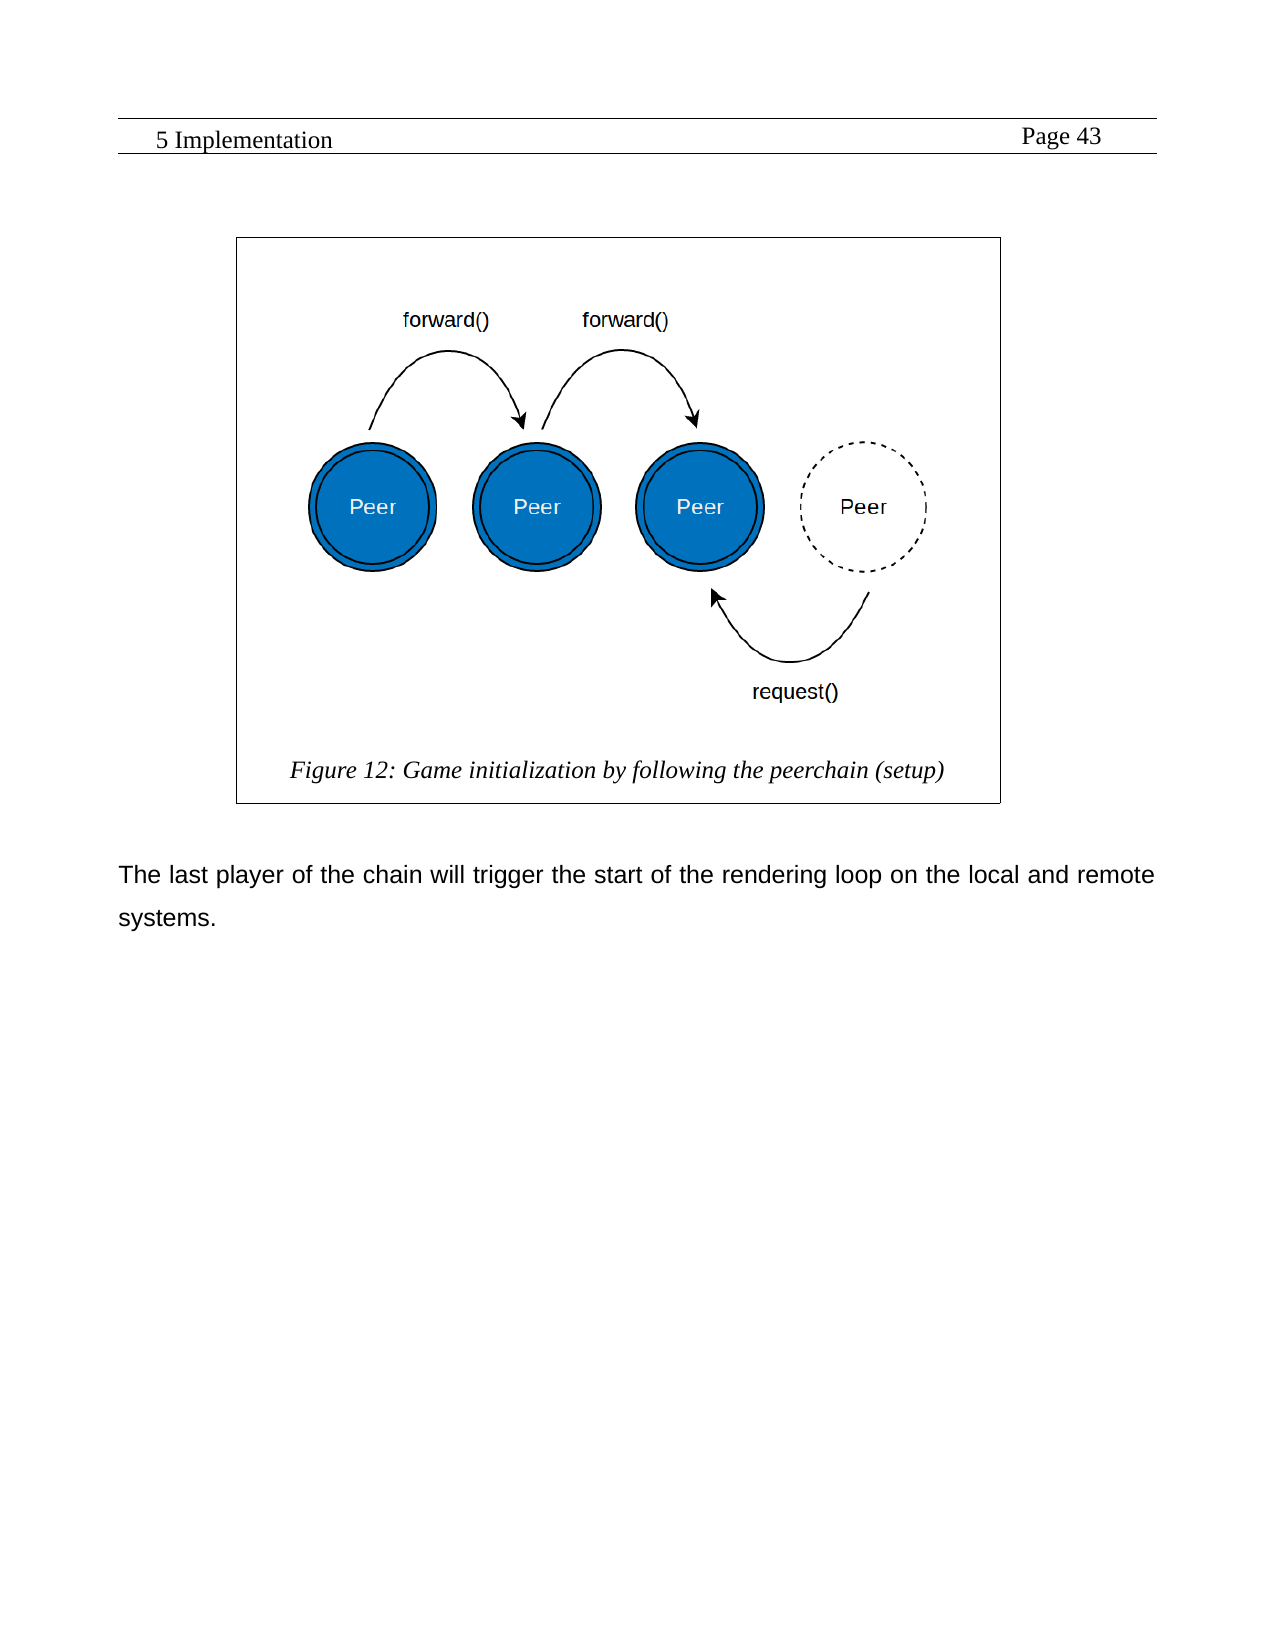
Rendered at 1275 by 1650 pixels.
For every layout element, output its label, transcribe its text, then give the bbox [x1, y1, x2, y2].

text Figure 12: Game initialization by following the peerchain (setup) [239, 755, 997, 784]
text The last player of the chain will trigger the start of the rendering loop on the local and remote systems. [118, 860, 1157, 932]
picture [239, 241, 998, 755]
